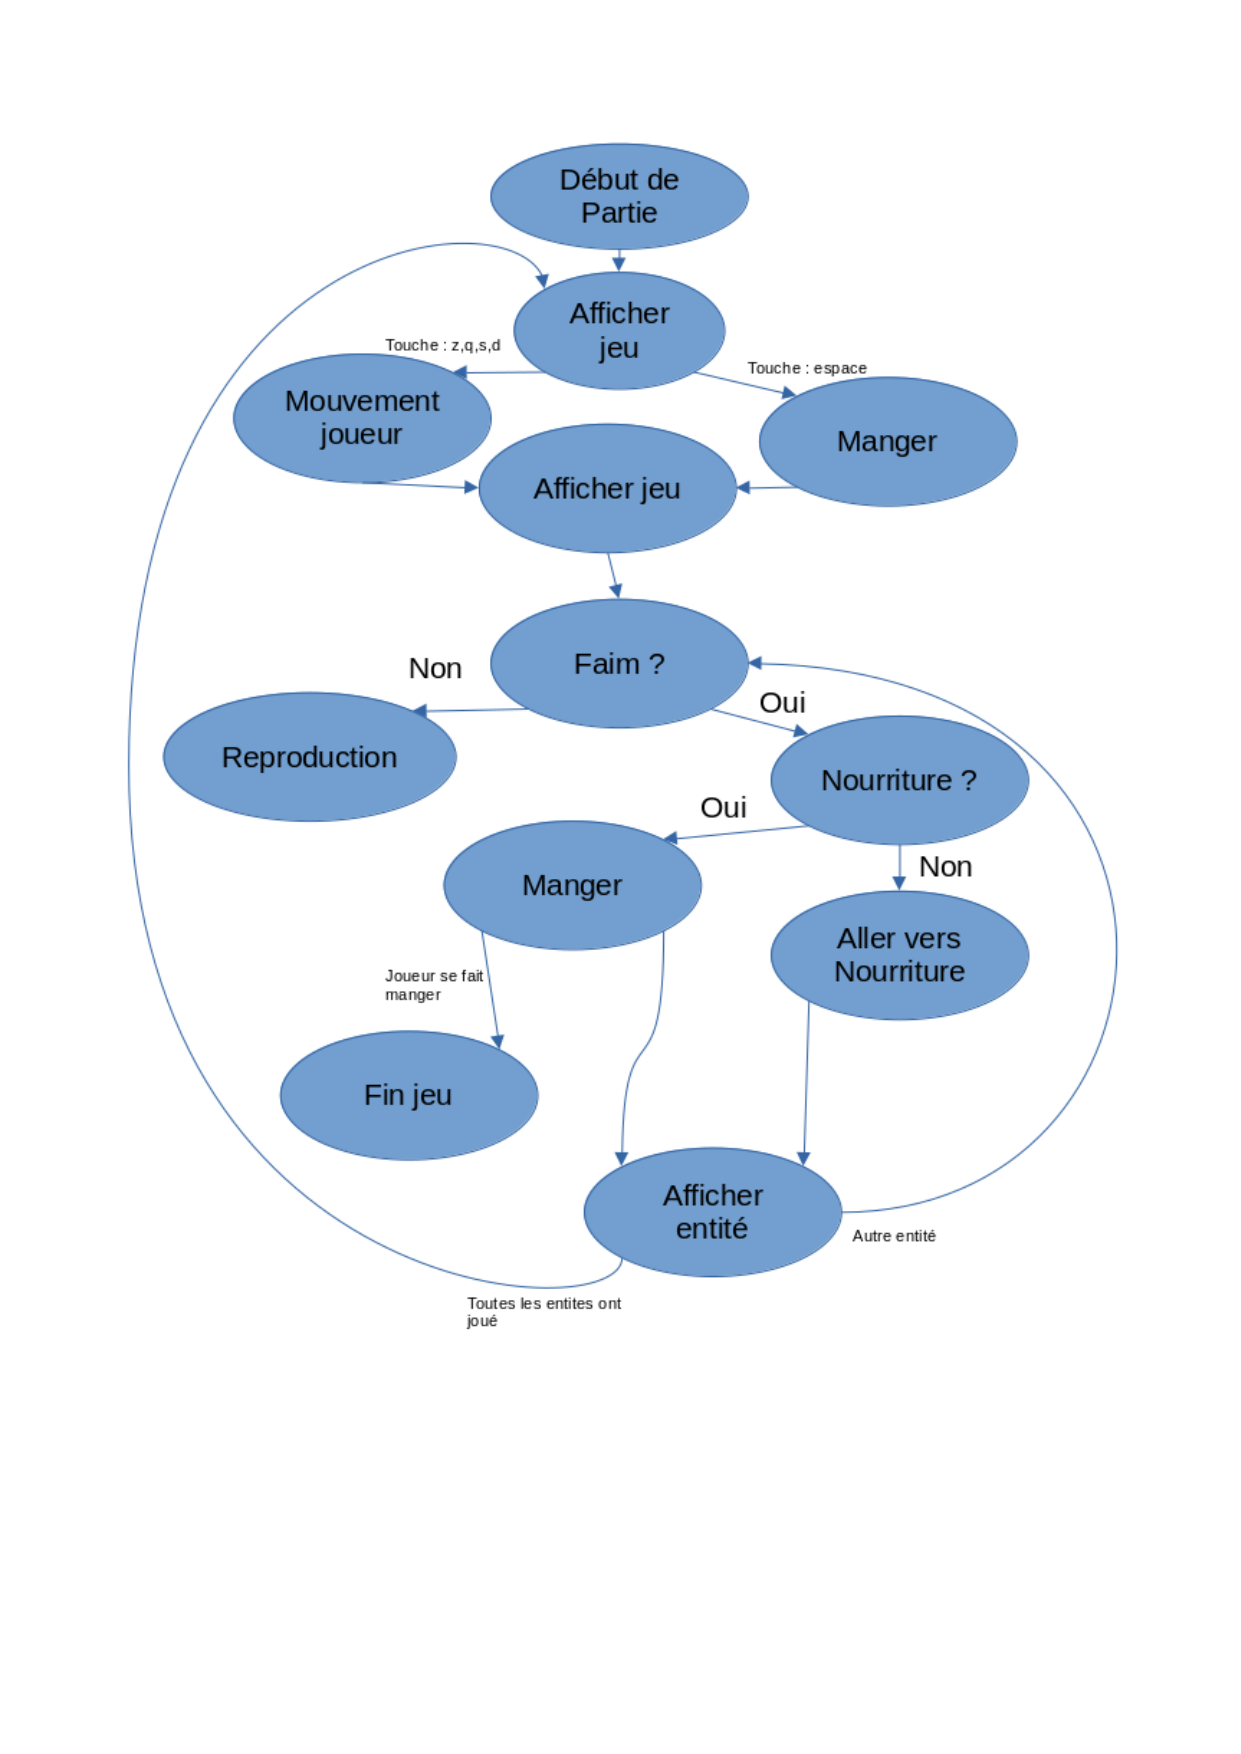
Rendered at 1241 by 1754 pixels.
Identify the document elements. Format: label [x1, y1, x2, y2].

picture [121, 118, 1119, 1350]
